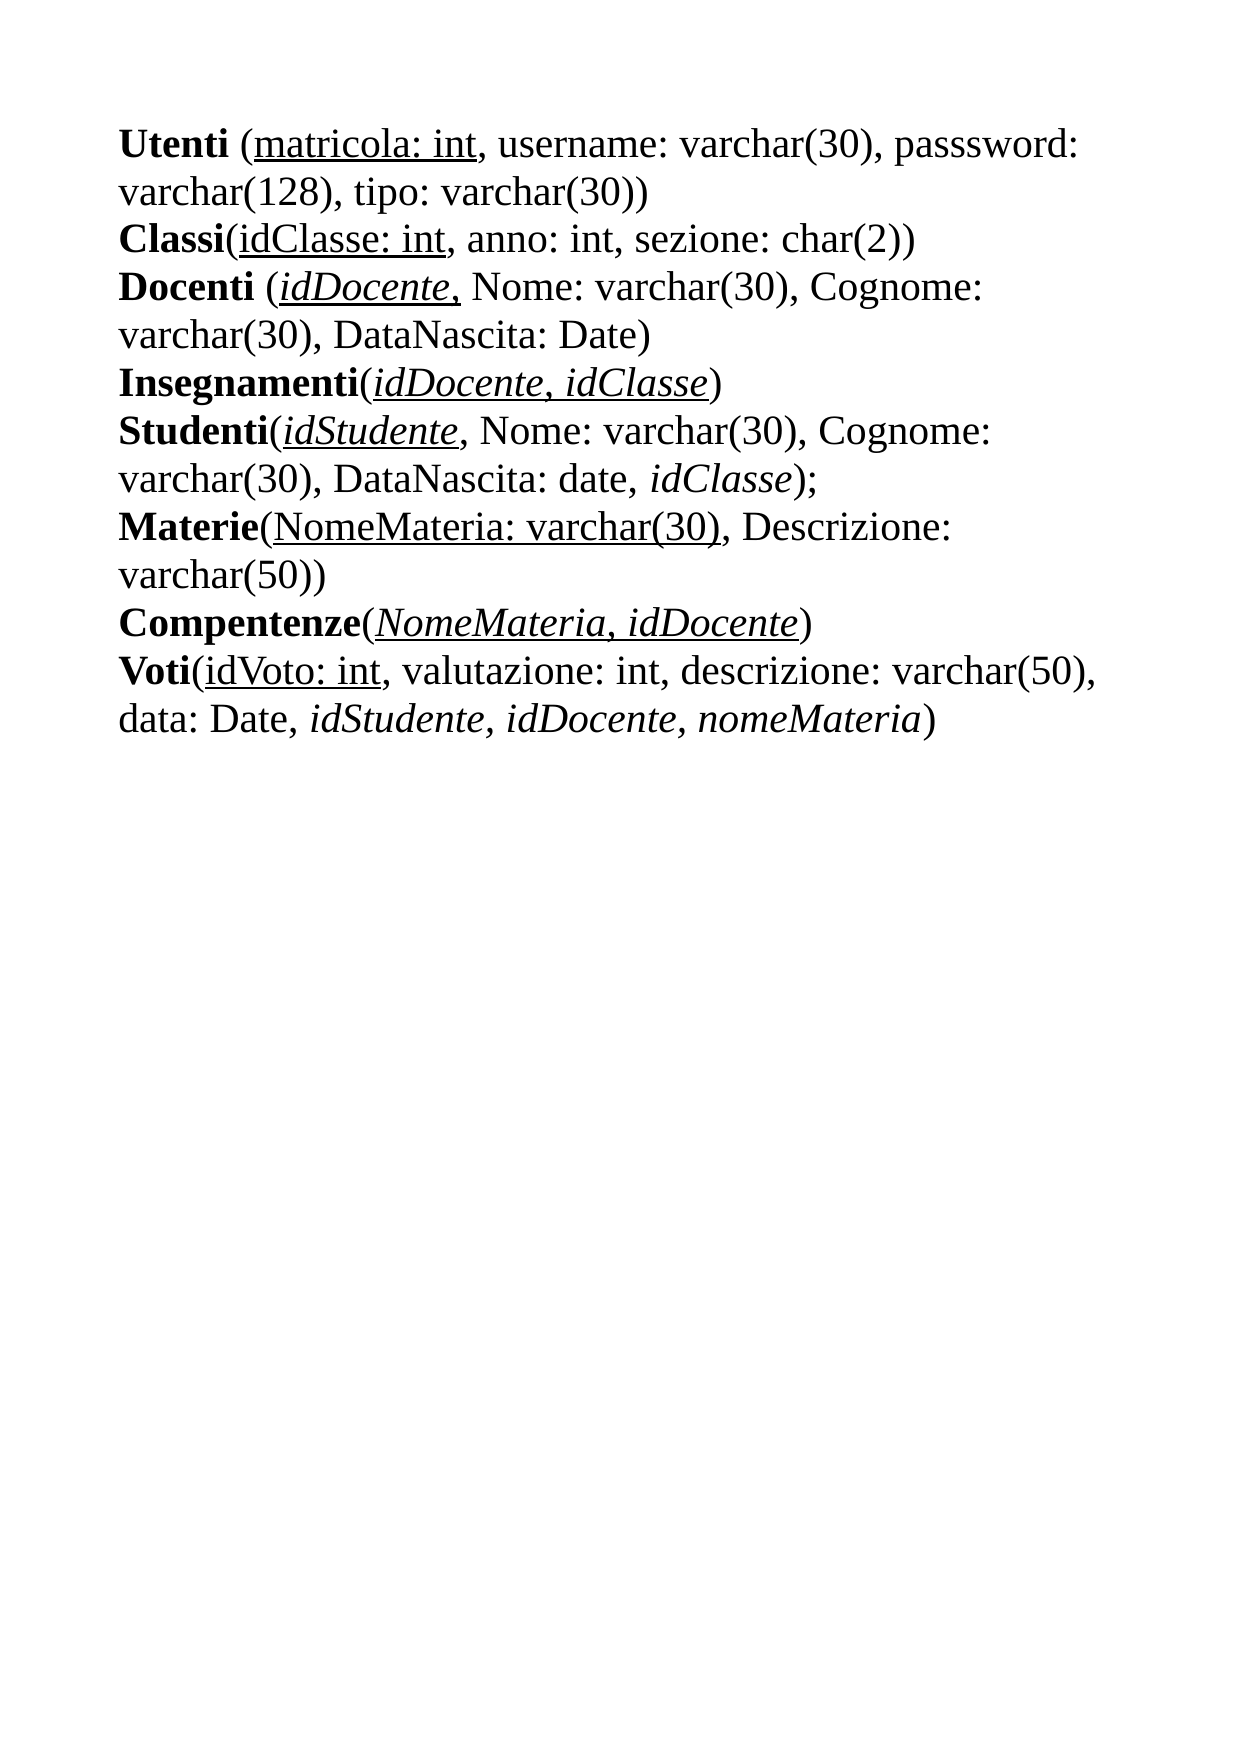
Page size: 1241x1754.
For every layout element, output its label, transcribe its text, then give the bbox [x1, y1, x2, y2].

text Docenti (idDocente, Nome: varchar(30), Cognome: varchar(30), DataNascita: Date) [118, 262, 1122, 358]
text Studenti(idStudente, Nome: varchar(30), Cognome: varchar(30), DataNascita: date, idClasse); [118, 406, 1122, 501]
text Materie(NomeMateria: varchar(30), Descrizione: varchar(50)) [118, 501, 1122, 597]
text Utenti (matricola: int, username: varchar(30), passsword: varchar(128), tipo: varchar(30)) [118, 118, 1122, 214]
text Insegnamenti(idDocente, idClasse) [118, 358, 1122, 406]
text Classi(idClasse: int, anno: int, sezione: char(2)) [118, 214, 1122, 262]
text Compentenze(NomeMateria, idDocente) [118, 597, 1122, 645]
text Voti(idVoto: int, valutazione: int, descrizione: varchar(50), data: Date, idStudente, idDocente, nomeMateria) [118, 645, 1122, 741]
